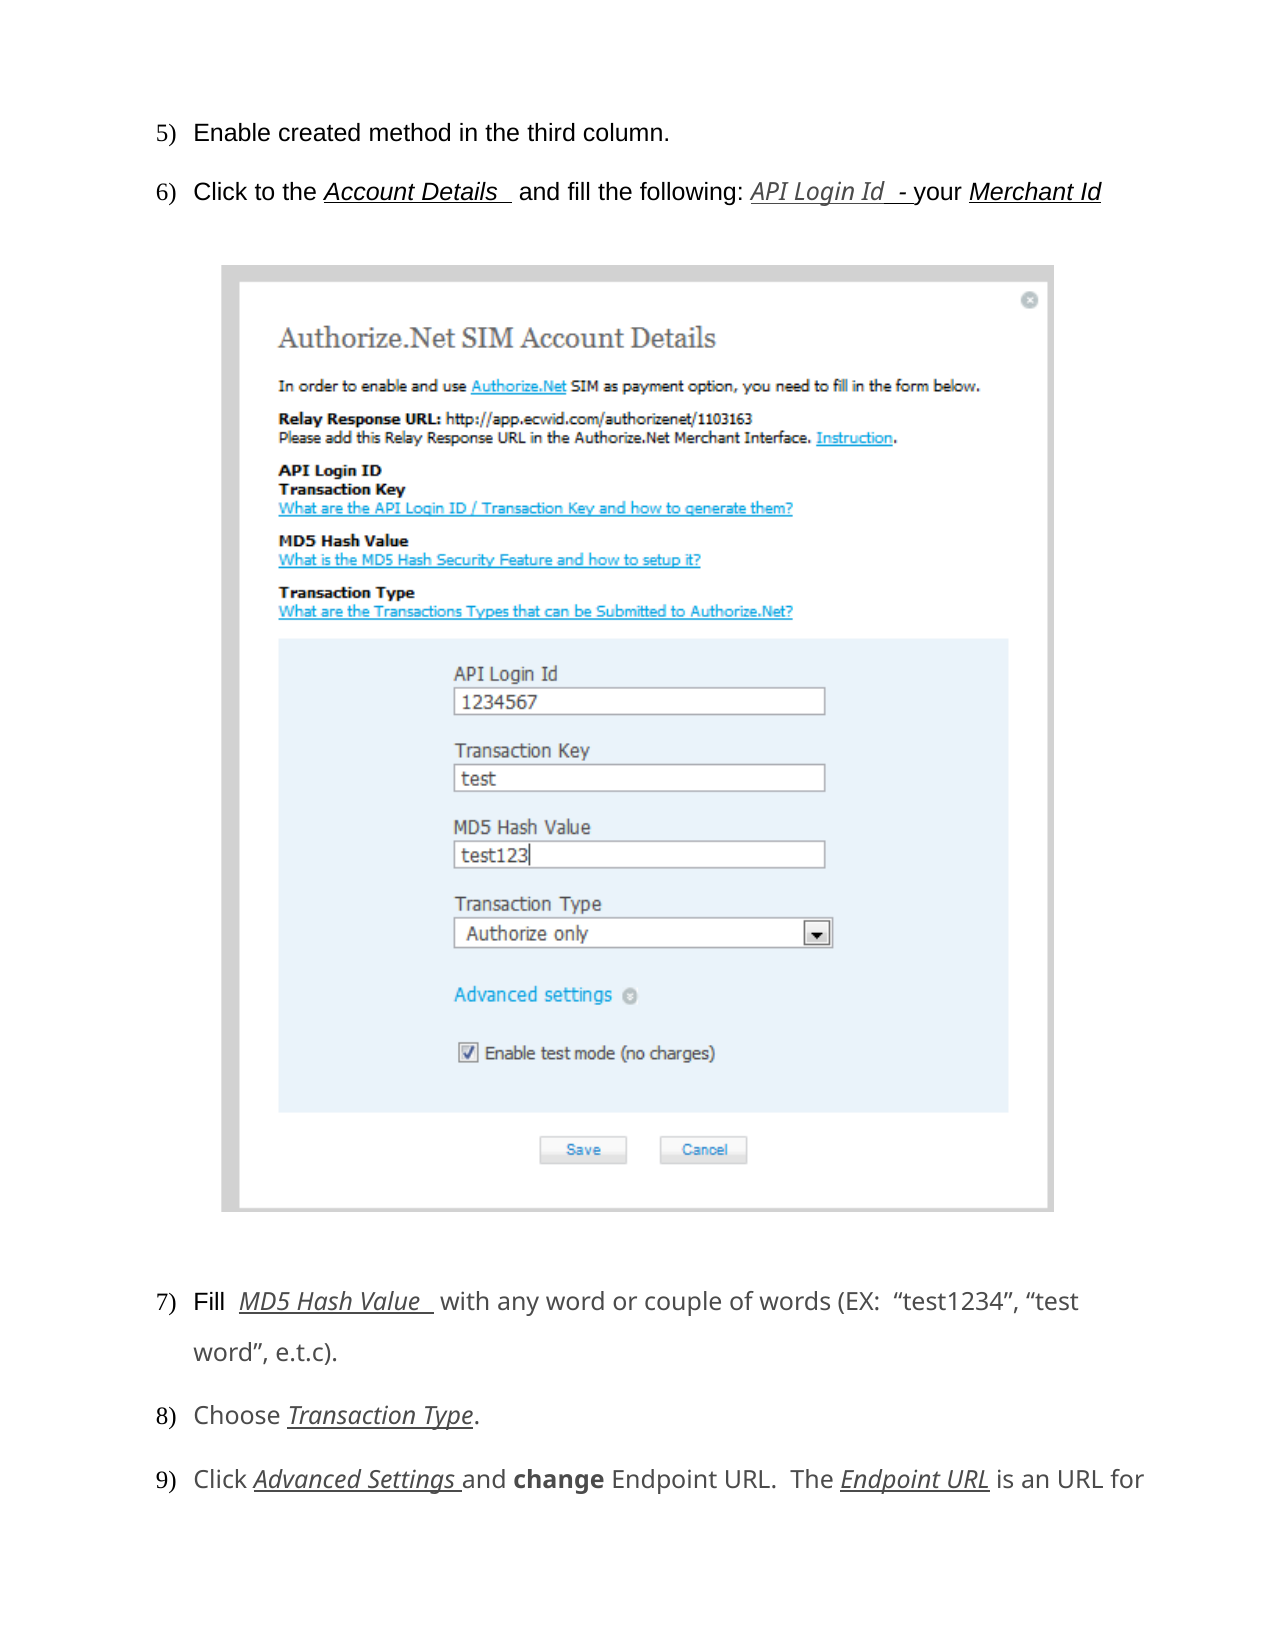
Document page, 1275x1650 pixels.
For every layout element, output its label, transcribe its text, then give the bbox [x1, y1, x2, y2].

list Click to the Account Details and fill the following: API Login Id - your Merchant Id [156, 174, 1157, 208]
list Enable created method in the third column. [156, 118, 1157, 147]
list Choose Transaction Type. [156, 1398, 1157, 1432]
list Fill MD5 Hash Value with any word or couple of words (EX: “test1234”, “test word”, e.t.c). [156, 1283, 1157, 1368]
list Click Advanced Settings and change Endpoint URL. The Endpoint URL is an URL for [156, 1462, 1157, 1496]
